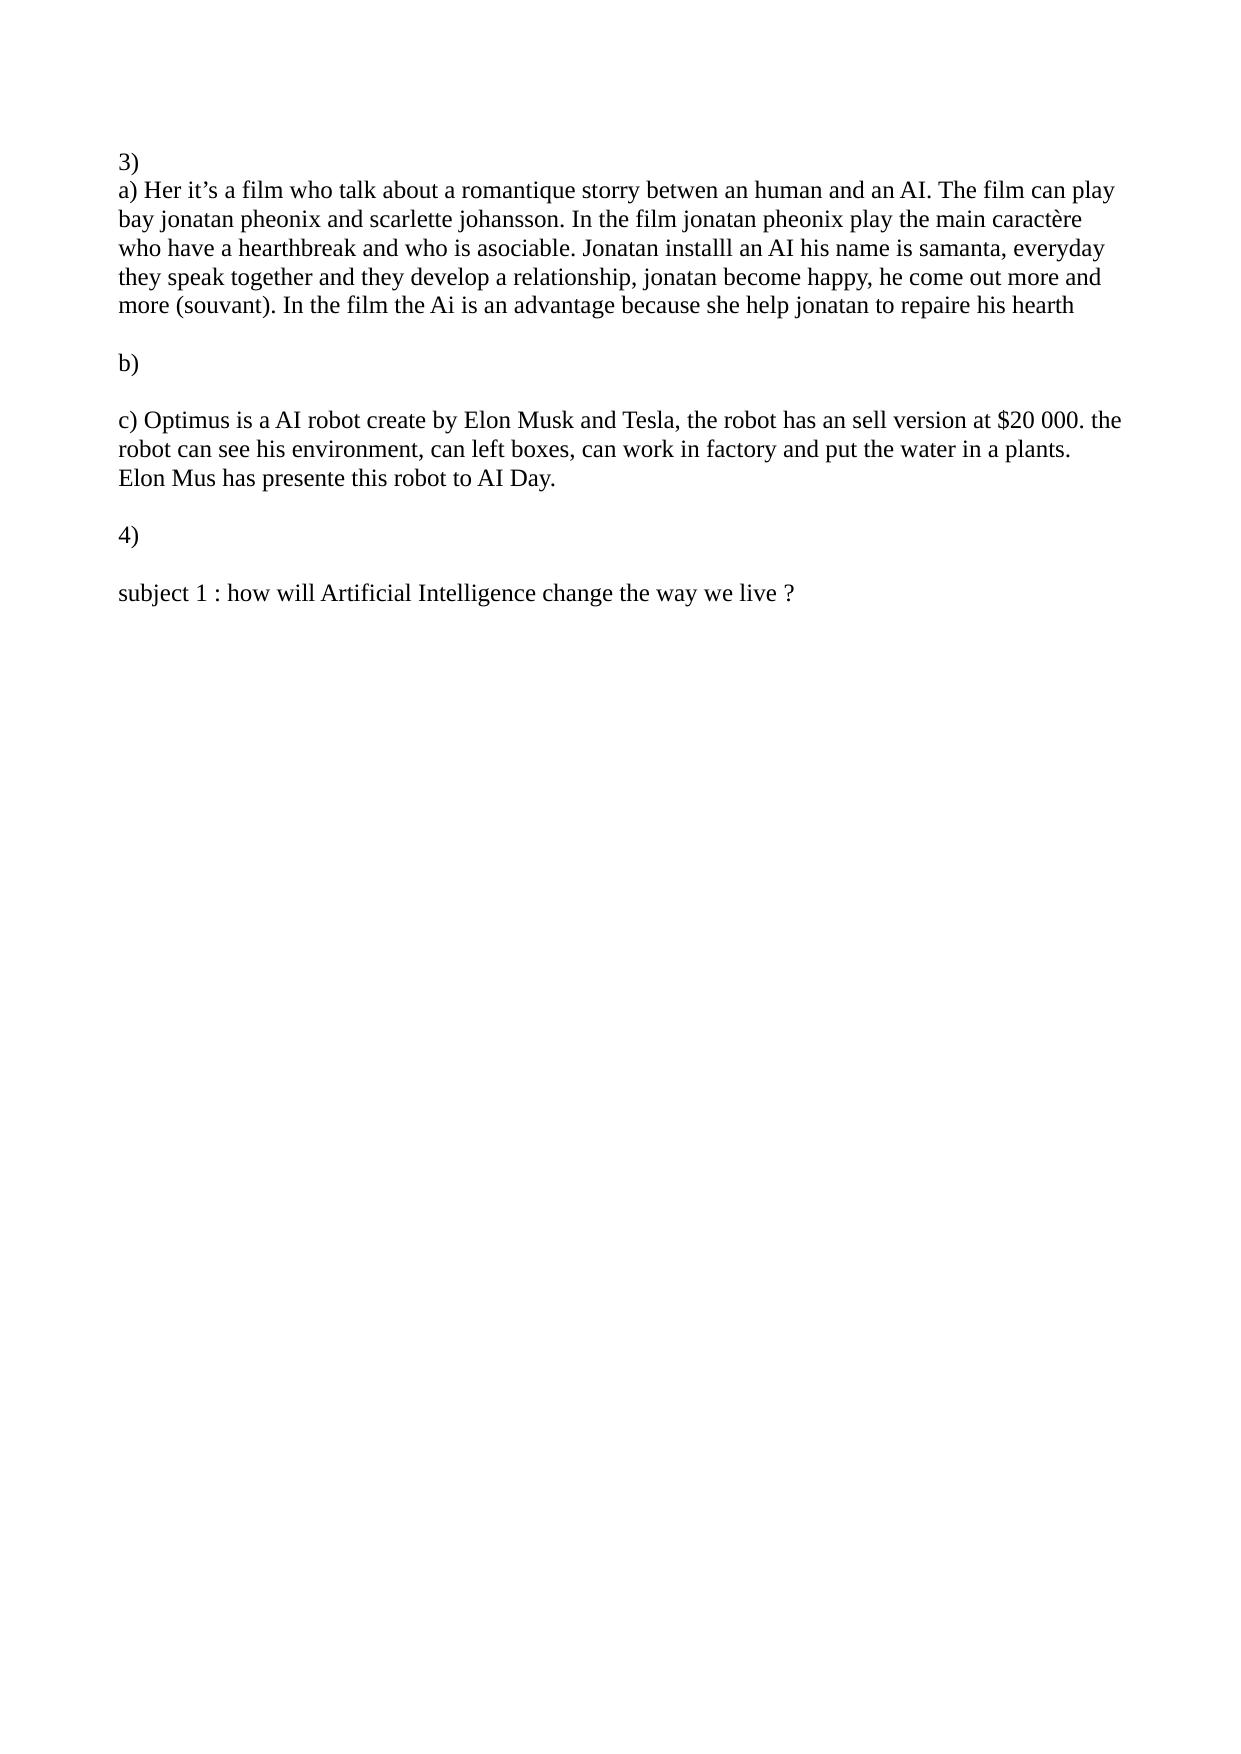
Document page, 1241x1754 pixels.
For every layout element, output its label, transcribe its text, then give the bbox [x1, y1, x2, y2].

text c) Optimus is a AI robot create by Elon Musk and Tesla, the robot has an sell version at $20 000. the robot can see his environment, can left boxes, can work in factory and put the water in a plants. Elon Mus has presente this robot to AI Day. [118, 406, 1122, 492]
text 3) [118, 147, 1122, 176]
text a) Her it’s a film who talk about a romantique storry betwen an human and an AI. The film can play bay jonatan pheonix and scarlette johansson. In the film jonatan pheonix play the main caractère who have a hearthbreak and who is asociable. Jonatan installl an AI his name is samanta, everyday they speak together and they develop a relationship, jonatan become happy, he come out more and more (souvant). In the film the Ai is an advantage because she help jonatan to repaire his hearth [118, 176, 1122, 319]
text b) [118, 348, 1122, 377]
text subject 1 : how will Artificial Intelligence change the way we live ? [118, 578, 1122, 607]
text 4) [118, 521, 1122, 549]
